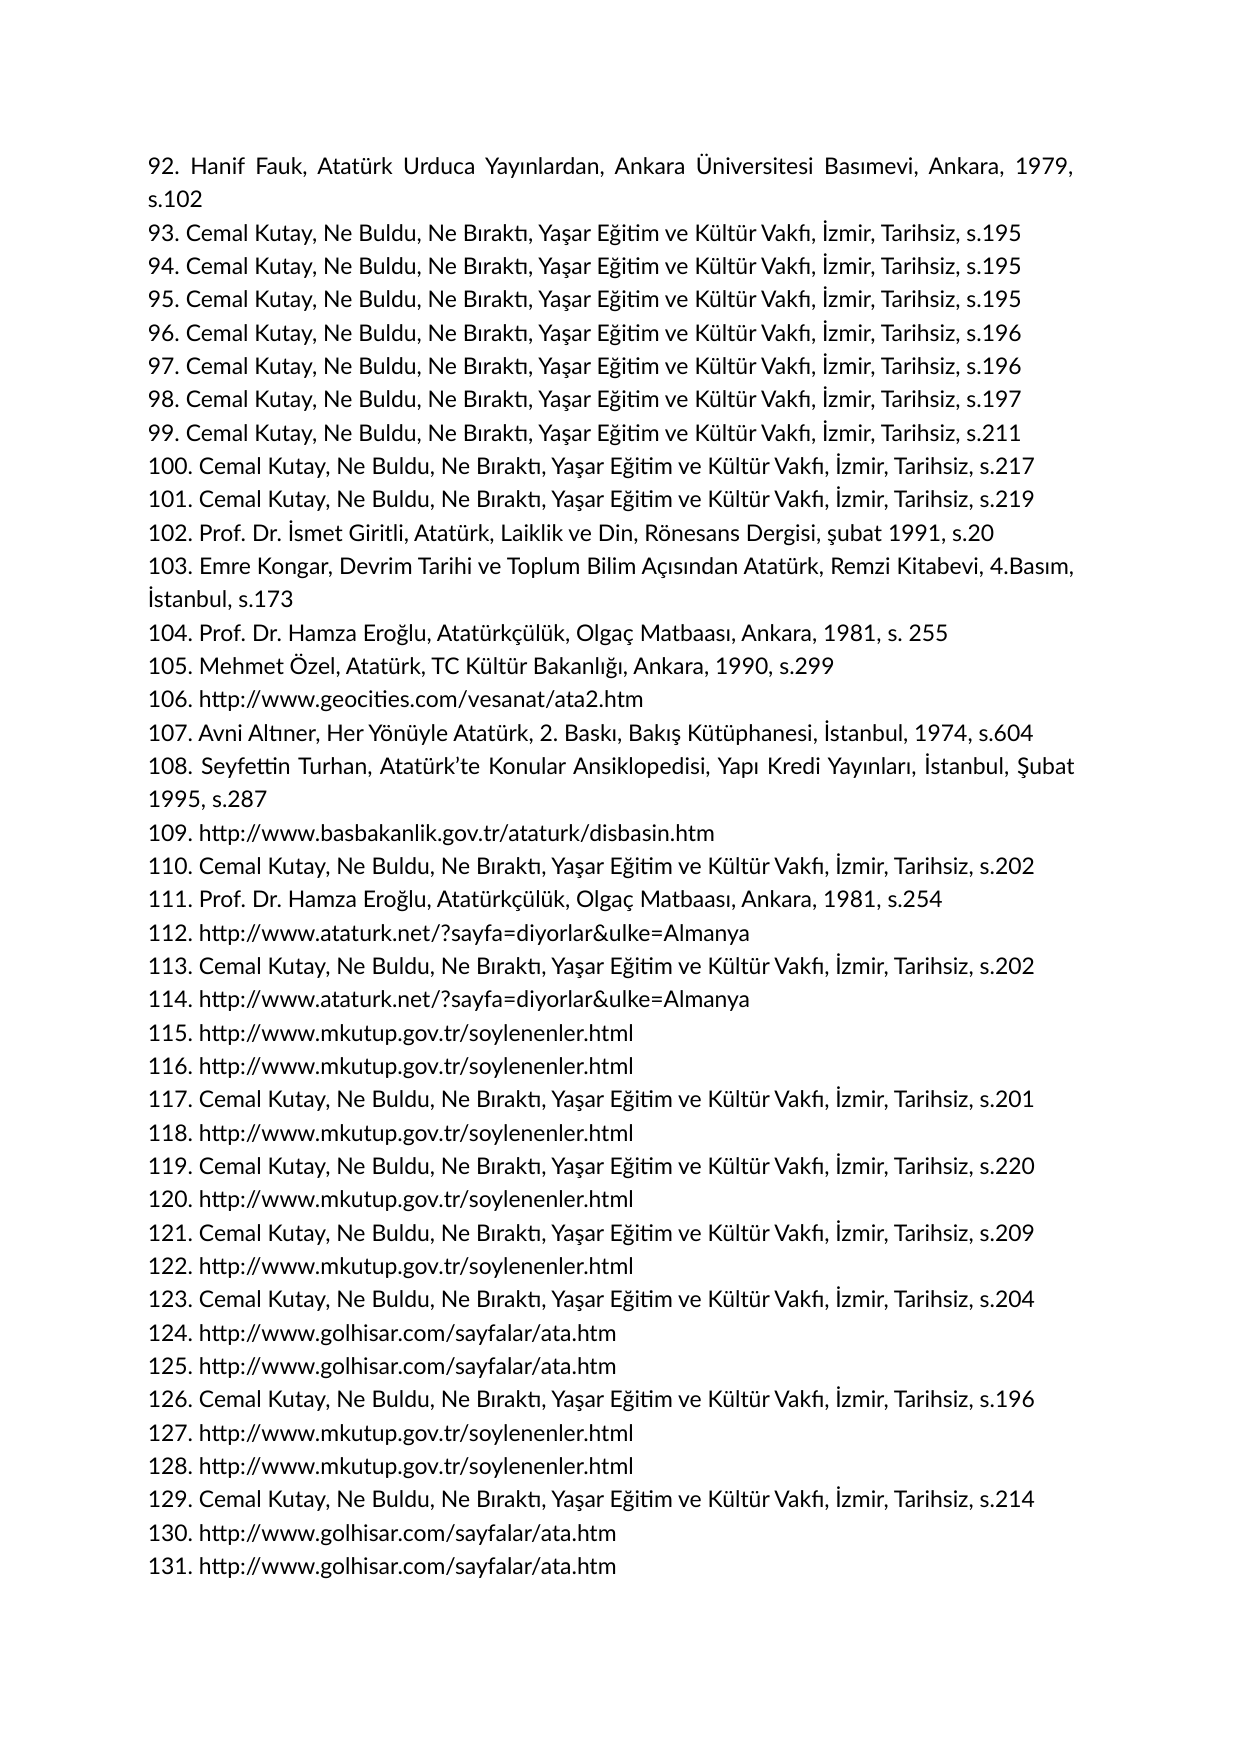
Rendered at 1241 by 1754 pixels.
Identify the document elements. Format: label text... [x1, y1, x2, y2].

text 105. Mehmet Özel, Atatürk, TC Kültür Bakanlığı, Ankara, 1990, s.299 [148, 648, 1075, 681]
text 102. Prof. Dr. İsmet Giritli, Atatürk, Laiklik ve Din, Rönesans Dergisi, şubat 1991, s.20 [148, 514, 1075, 548]
text 119. Cemal Kutay, Ne Buldu, Ne Bıraktı, Yaşar Eğitim ve Kültür Vakfı, İzmir, Tarihsiz, s.220 [148, 1148, 1075, 1181]
text 127. http://www.mkutup.gov.tr/soylenenler.html [148, 1414, 1075, 1448]
text 128. http://www.mkutup.gov.tr/soylenenler.html [148, 1448, 1075, 1481]
text 96. Cemal Kutay, Ne Buldu, Ne Bıraktı, Yaşar Eğitim ve Kültür Vakfı, İzmir, Tarihsiz, s.196 [148, 314, 1075, 348]
text 116. http://www.mkutup.gov.tr/soylenenler.html [148, 1048, 1075, 1081]
text 117. Cemal Kutay, Ne Buldu, Ne Bıraktı, Yaşar Eğitim ve Kültür Vakfı, İzmir, Tarihsiz, s.201 [148, 1081, 1075, 1114]
text 107. Avni Altıner, Her Yönüyle Atatürk, 2. Baskı, Bakış Kütüphanesi, İstanbul, 1974, s.604 [148, 714, 1075, 748]
text 125. http://www.golhisar.com/sayfalar/ata.htm [148, 1348, 1075, 1381]
text 121. Cemal Kutay, Ne Buldu, Ne Bıraktı, Yaşar Eğitim ve Kültür Vakfı, İzmir, Tarihsiz, s.209 [148, 1214, 1075, 1248]
text 129. Cemal Kutay, Ne Buldu, Ne Bıraktı, Yaşar Eğitim ve Kültür Vakfı, İzmir, Tarihsiz, s.214 [148, 1481, 1075, 1514]
text 123. Cemal Kutay, Ne Buldu, Ne Bıraktı, Yaşar Eğitim ve Kültür Vakfı, İzmir, Tarihsiz, s.204 [148, 1281, 1075, 1314]
text 106. http://www.geocities.com/vesanat/ata2.htm [148, 681, 1075, 714]
text 103. Emre Kongar, Devrim Tarihi ve Toplum Bilim Açısından Atatürk, Remzi Kitabevi, 4.Basım, İstanbul, s.173 [148, 548, 1075, 614]
text 114. http://www.ataturk.net/?sayfa=diyorlar&ulke=Almanya [148, 981, 1075, 1014]
text 120. http://www.mkutup.gov.tr/soylenenler.html [148, 1181, 1075, 1214]
text 109. http://www.basbakanlik.gov.tr/ataturk/disbasin.htm [148, 814, 1075, 848]
text 131. http://www.golhisar.com/sayfalar/ata.htm [148, 1548, 1075, 1581]
text 112. http://www.ataturk.net/?sayfa=diyorlar&ulke=Almanya [148, 914, 1075, 948]
text 122. http://www.mkutup.gov.tr/soylenenler.html [148, 1248, 1075, 1281]
text 101. Cemal Kutay, Ne Buldu, Ne Bıraktı, Yaşar Eğitim ve Kültür Vakfı, İzmir, Tarihsiz, s.219 [148, 481, 1075, 514]
text 95. Cemal Kutay, Ne Buldu, Ne Bıraktı, Yaşar Eğitim ve Kültür Vakfı, İzmir, Tarihsiz, s.195 [148, 281, 1075, 314]
text 130. http://www.golhisar.com/sayfalar/ata.htm [148, 1514, 1075, 1548]
text 100. Cemal Kutay, Ne Buldu, Ne Bıraktı, Yaşar Eğitim ve Kültür Vakfı, İzmir, Tarihsiz, s.217 [148, 448, 1075, 481]
text 99. Cemal Kutay, Ne Buldu, Ne Bıraktı, Yaşar Eğitim ve Kültür Vakfı, İzmir, Tarihsiz, s.211 [148, 414, 1075, 448]
text 98. Cemal Kutay, Ne Buldu, Ne Bıraktı, Yaşar Eğitim ve Kültür Vakfı, İzmir, Tarihsiz, s.197 [148, 381, 1075, 414]
text 118. http://www.mkutup.gov.tr/soylenenler.html [148, 1114, 1075, 1148]
text 104. Prof. Dr. Hamza Eroğlu, Atatürkçülük, Olgaç Matbaası, Ankara, 1981, s. 255 [148, 614, 1075, 648]
text 126. Cemal Kutay, Ne Buldu, Ne Bıraktı, Yaşar Eğitim ve Kültür Vakfı, İzmir, Tarihsiz, s.196 [148, 1381, 1075, 1414]
text 92. Hanif Fauk, Atatürk Urduca Yayınlardan, Ankara Üniversitesi Basımevi, Ankara, 1979, s.102 [148, 148, 1075, 214]
text 108. Seyfettin Turhan, Atatürk’te Konular Ansiklopedisi, Yapı Kredi Yayınları, İstanbul, Şubat 1995, s.287 [148, 748, 1075, 814]
text 124. http://www.golhisar.com/sayfalar/ata.htm [148, 1314, 1075, 1348]
text 93. Cemal Kutay, Ne Buldu, Ne Bıraktı, Yaşar Eğitim ve Kültür Vakfı, İzmir, Tarihsiz, s.195 [148, 214, 1075, 248]
text 110. Cemal Kutay, Ne Buldu, Ne Bıraktı, Yaşar Eğitim ve Kültür Vakfı, İzmir, Tarihsiz, s.202 [148, 848, 1075, 881]
text 94. Cemal Kutay, Ne Buldu, Ne Bıraktı, Yaşar Eğitim ve Kültür Vakfı, İzmir, Tarihsiz, s.195 [148, 248, 1075, 281]
text 115. http://www.mkutup.gov.tr/soylenenler.html [148, 1014, 1075, 1048]
text 97. Cemal Kutay, Ne Buldu, Ne Bıraktı, Yaşar Eğitim ve Kültür Vakfı, İzmir, Tarihsiz, s.196 [148, 348, 1075, 381]
text 113. Cemal Kutay, Ne Buldu, Ne Bıraktı, Yaşar Eğitim ve Kültür Vakfı, İzmir, Tarihsiz, s.202 [148, 948, 1075, 981]
text 111. Prof. Dr. Hamza Eroğlu, Atatürkçülük, Olgaç Matbaası, Ankara, 1981, s.254 [148, 881, 1075, 914]
